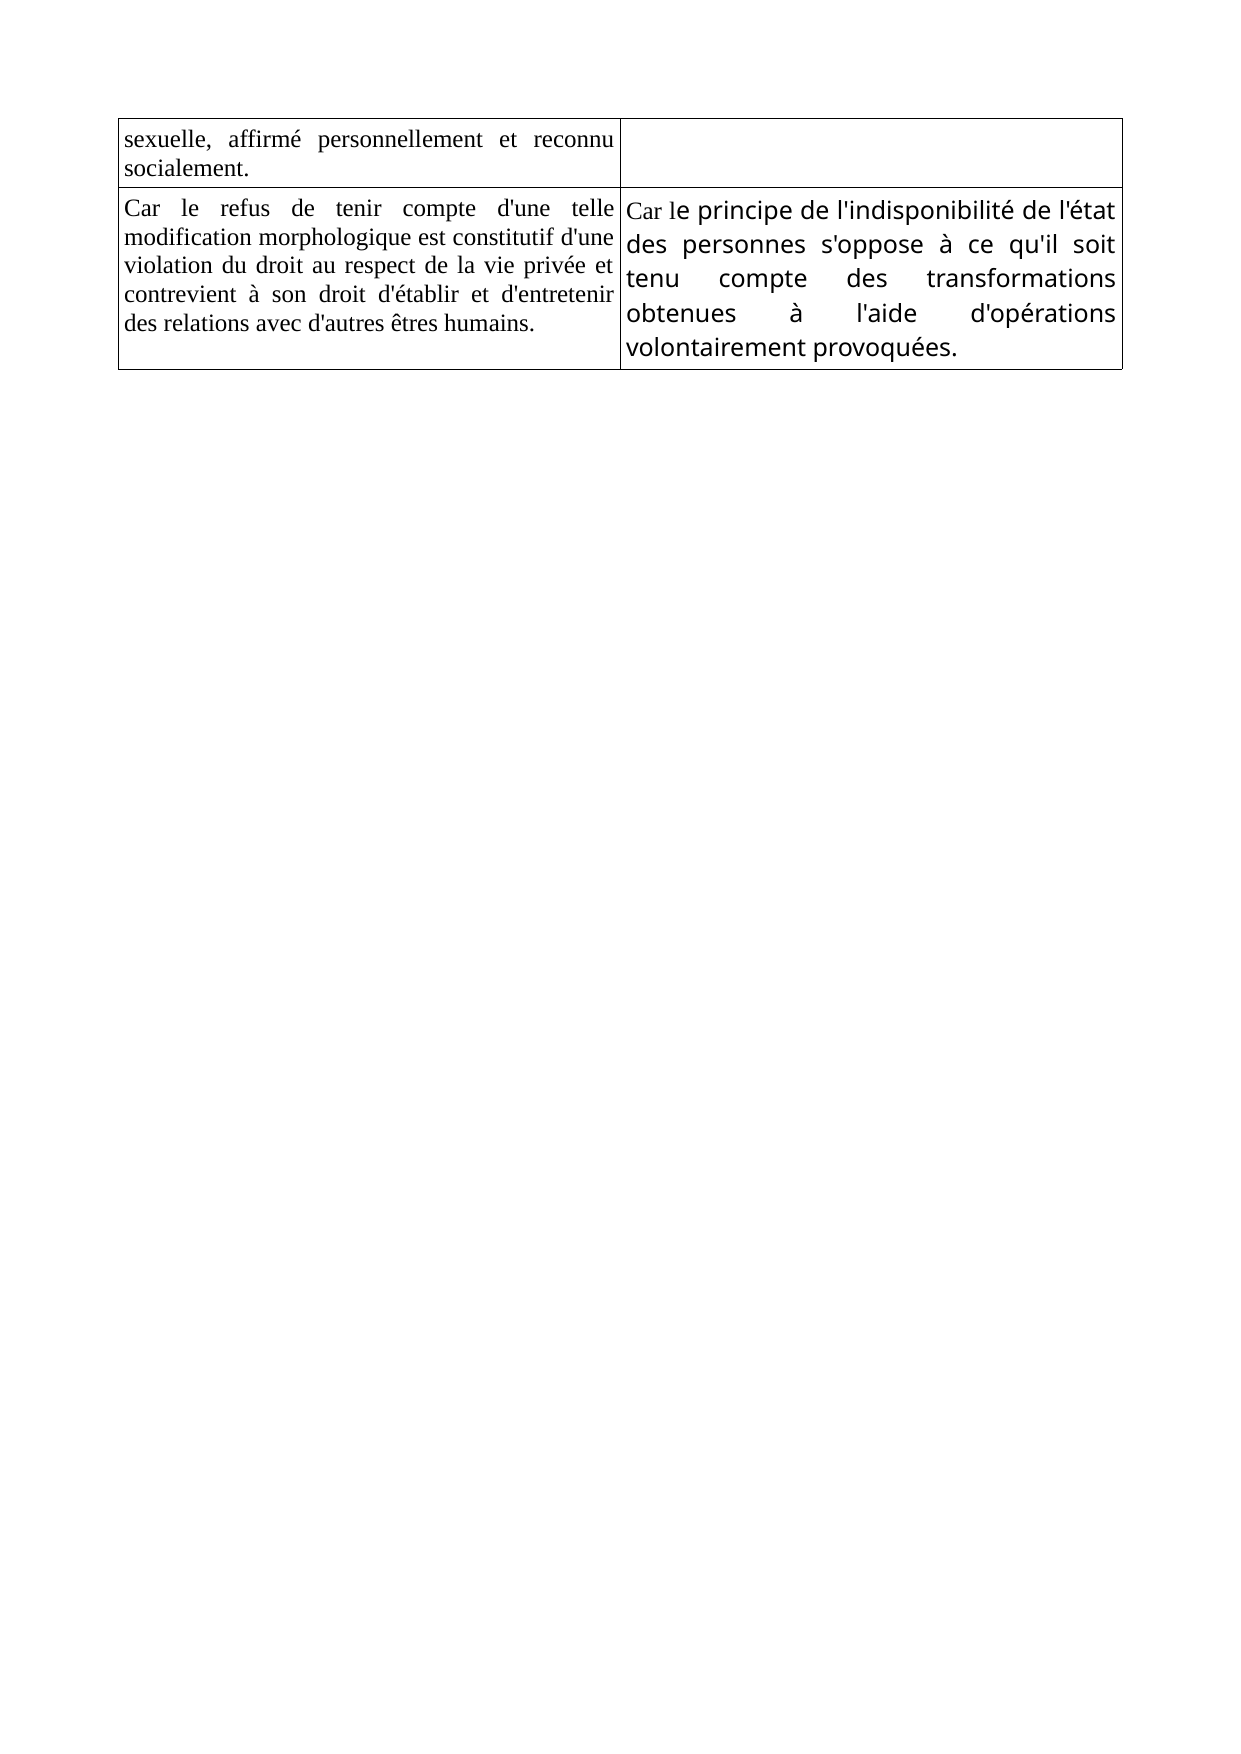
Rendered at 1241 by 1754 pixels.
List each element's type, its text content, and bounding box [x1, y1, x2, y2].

table_cell Car le principe de l'indisponibilité de l'état des personnes s'oppose à ce qu'il soit tenu compte des transformations obtenues à l'aide d'opérations volontairement provoquées. [621, 188, 1122, 369]
table_cell Car le refus de tenir compte d'une telle modification morphologique est constitutif d'une violation du droit au respect de la vie privée et contrevient à son droit d'établir et d'entretenir des relations avec d'autres êtres humains. [119, 188, 620, 369]
table_cell [621, 119, 1122, 187]
table_cell sexuelle, affirmé personnellement et reconnu socialement. [119, 119, 620, 187]
